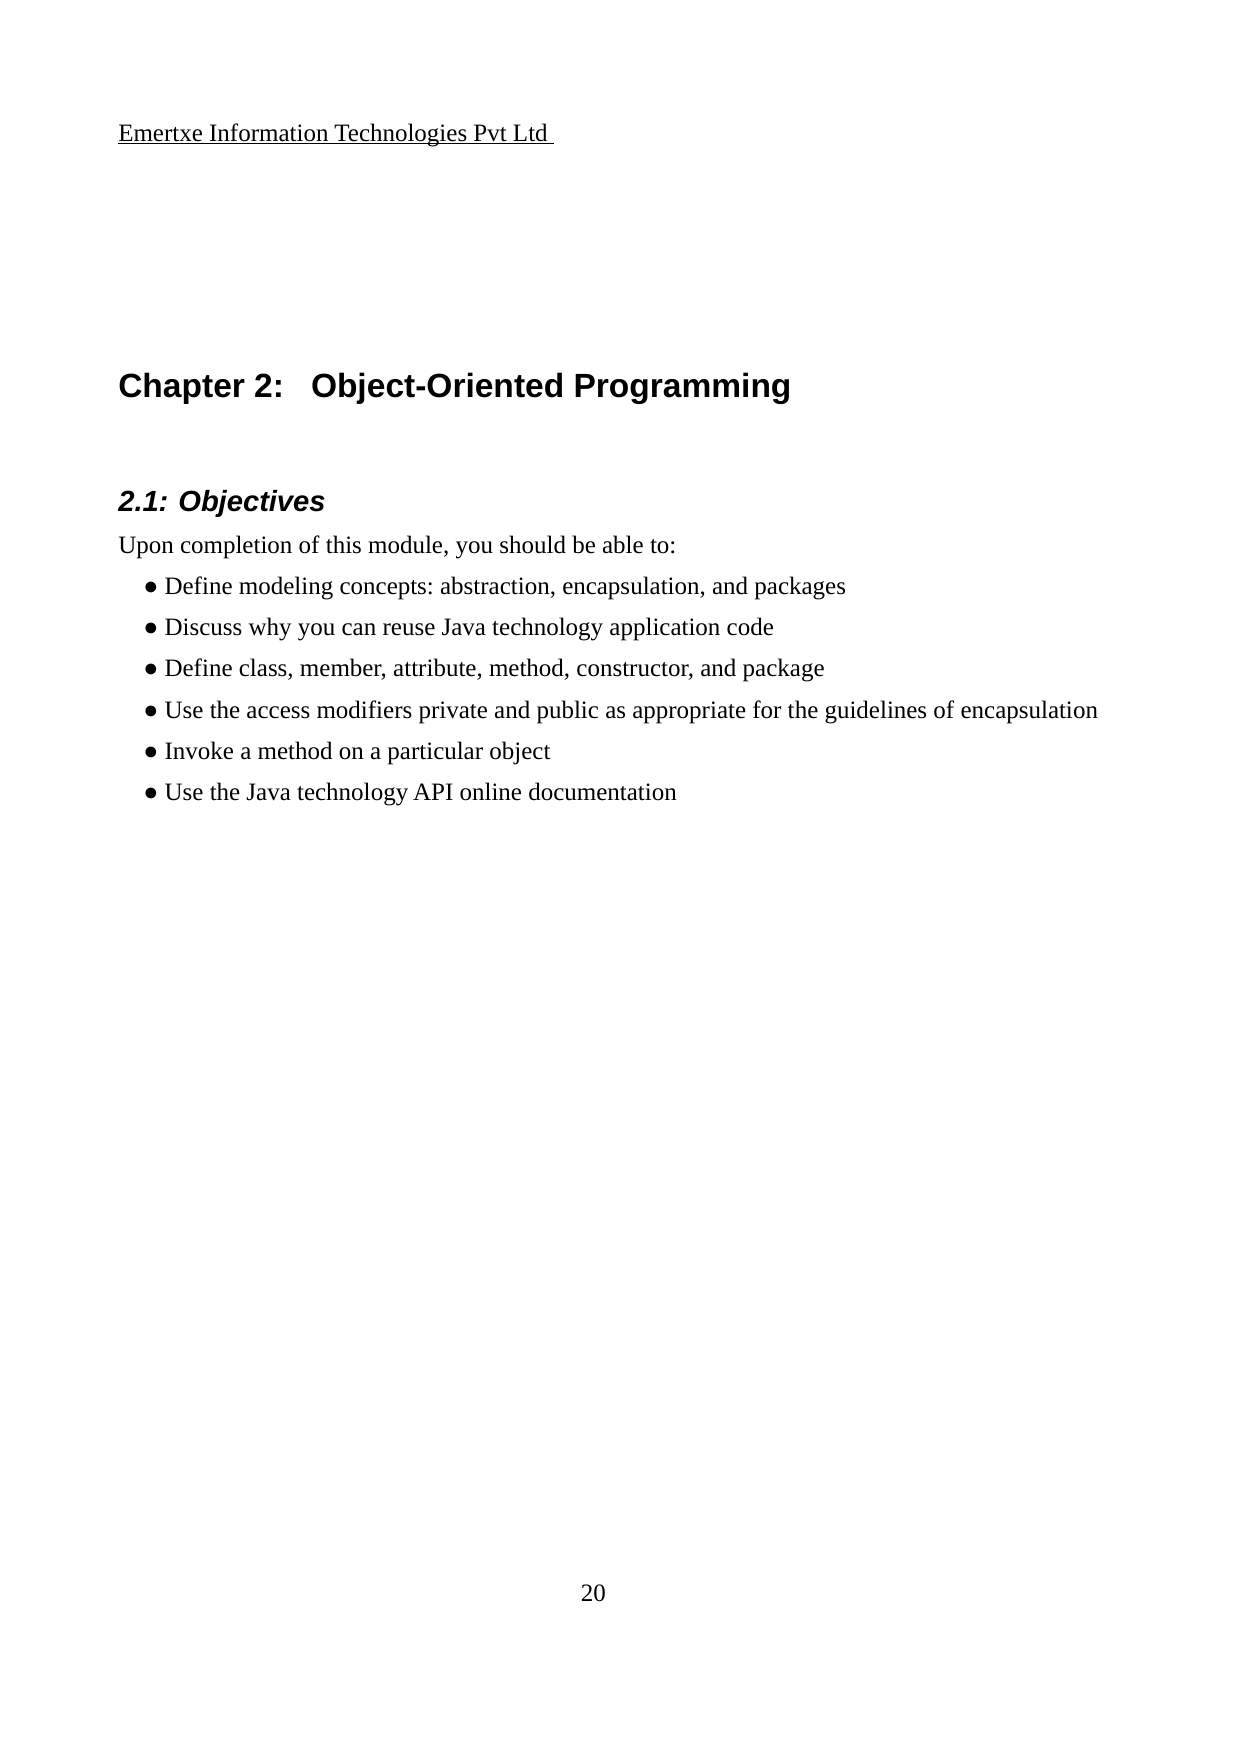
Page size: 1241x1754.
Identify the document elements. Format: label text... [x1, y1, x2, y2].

text ● Use the Java technology API online documentation [118, 777, 1122, 806]
subtitle Object-Oriented Programming [118, 366, 1122, 405]
text ● Invoke a method on a particular object [118, 736, 1122, 765]
text ● Define modeling concepts: abstraction, encapsulation, and packages [118, 571, 1122, 600]
text ● Define class, member, attribute, method, constructor, and package [118, 653, 1122, 682]
text ● Discuss why you can reuse Java technology application code [118, 612, 1122, 641]
text ● Use the access modifiers private and public as appropriate for the guidelines of encapsulation [118, 695, 1122, 723]
subtitle Objectives [118, 484, 1122, 517]
text Upon completion of this module, you should be able to: [118, 530, 1122, 558]
